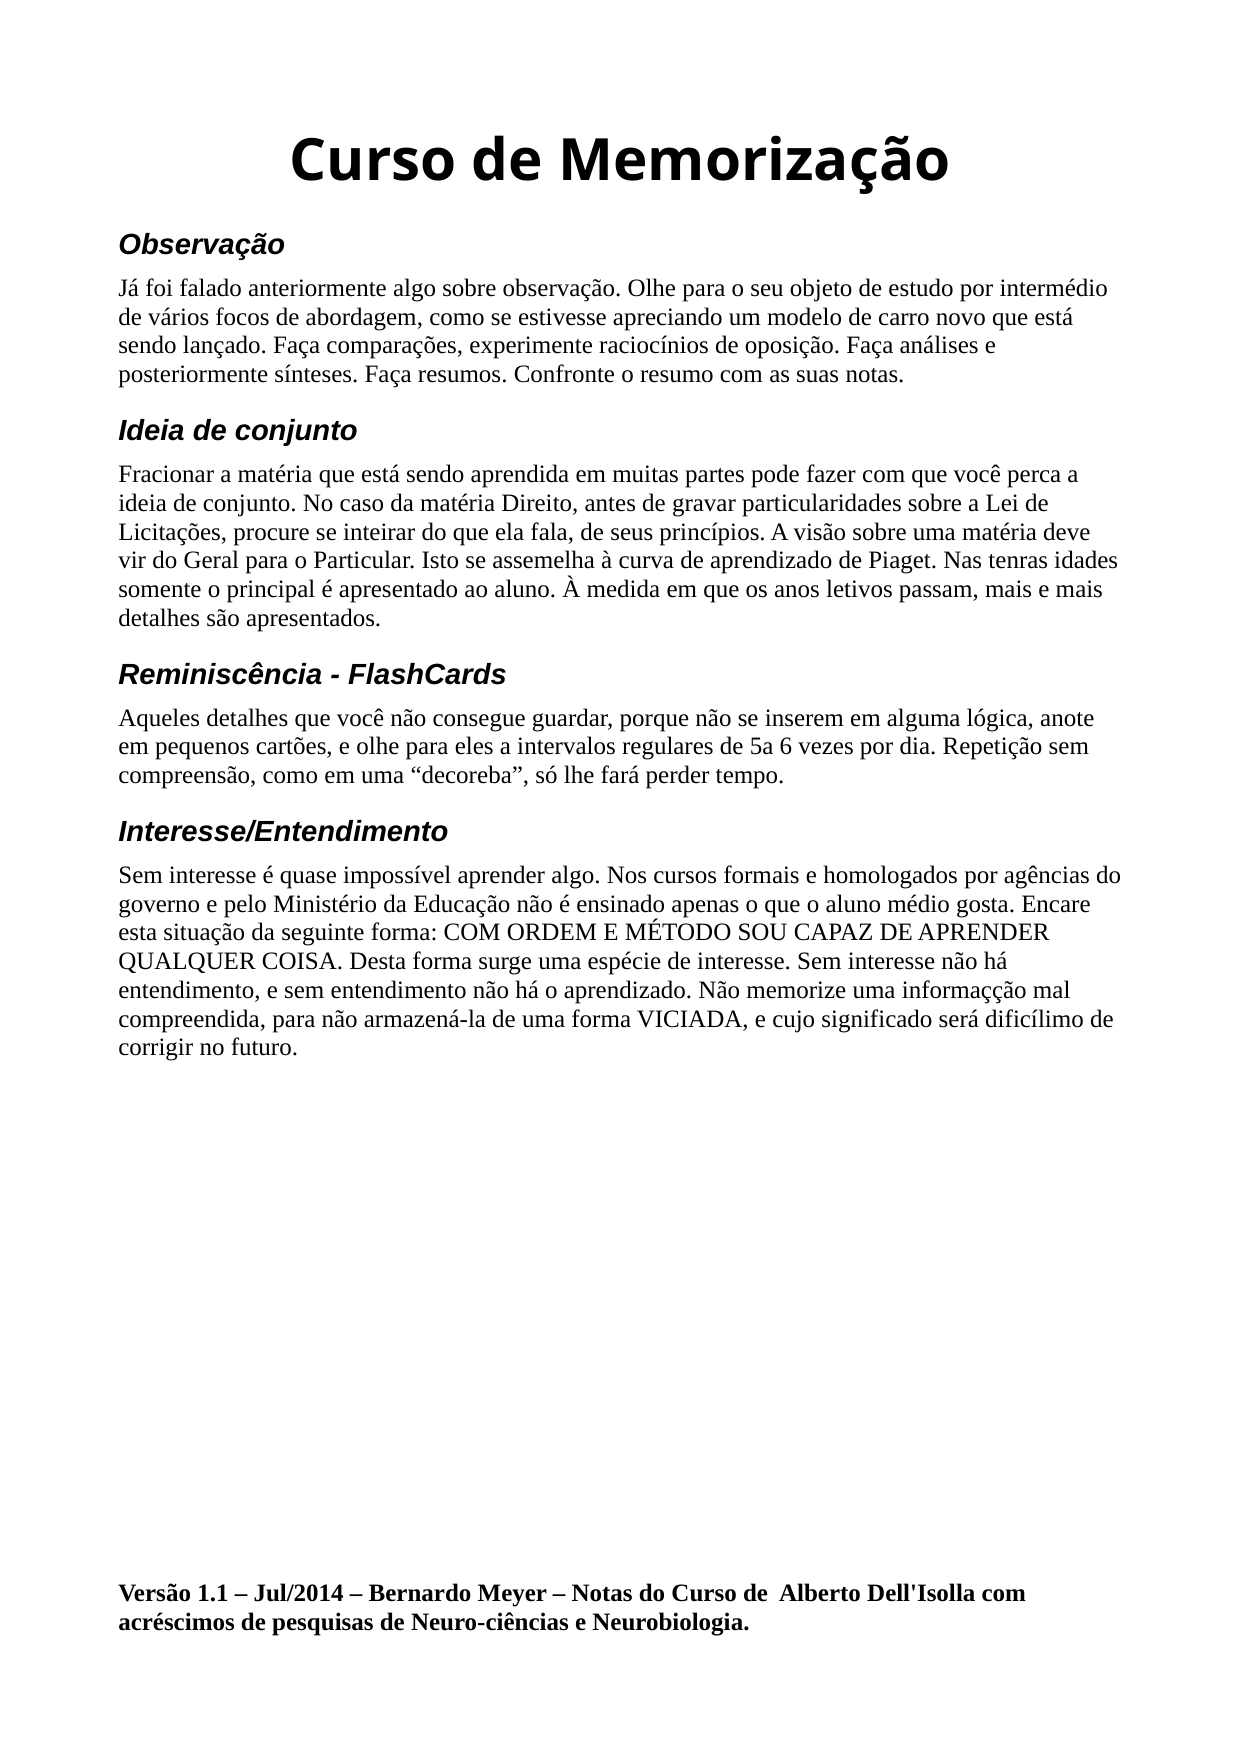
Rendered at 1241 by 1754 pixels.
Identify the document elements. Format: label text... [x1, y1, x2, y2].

text Sem interesse é quase impossível aprender algo. Nos cursos formais e homologados por agências do governo e pelo Ministério da Educação não é ensinado apenas o que o aluno médio gosta. Encare esta situação da seguinte forma: COM ORDEM E MÉTODO SOU CAPAZ DE APRENDER QUALQUER COISA. Desta forma surge uma espécie de interesse. Sem interesse não há entendimento, e sem entendimento não há o aprendizado. Não memorize uma informaçção mal compreendida, para não armazená-la de uma forma VICIADA, e cujo significado será dificílimo de corrigir no futuro. [118, 860, 1122, 1061]
subtitle Ideia de conjunto [118, 413, 1122, 447]
subtitle Observação [118, 227, 1122, 261]
subtitle Reminiscência - FlashCards [118, 657, 1122, 690]
text Aqueles detalhes que você não consegue guardar, porque não se inserem em alguma lógica, anote em pequenos cartões, e olhe para eles a intervalos regulares de 5a 6 vezes por dia. Repetição sem compreensão, como em uma “decoreba”, só lhe fará perder tempo. [118, 703, 1122, 789]
subtitle Interesse/Entendimento [118, 814, 1122, 847]
text Já foi falado anteriormente algo sobre observação. Olhe para o seu objeto de estudo por intermédio de vários focos de abordagem, como se estivesse apreciando um modelo de carro novo que está sendo lançado. Faça comparações, experimente raciocínios de oposição. Faça análises e posteriormente sínteses. Faça resumos. Confronte o resumo com as suas notas. [118, 273, 1122, 388]
text Fracionar a matéria que está sendo aprendida em muitas partes pode fazer com que você perca a ideia de conjunto. No caso da matéria Direito, antes de gravar particularidades sobre a Lei de Licitações, procure se inteirar do que ela fala, de seus princípios. A visão sobre uma matéria deve vir do Geral para o Particular. Isto se assemelha à curva de aprendizado de Piaget. Nas tenras idades somente o principal é apresentado ao aluno. À medida em que os anos letivos passam, mais e mais detalhes são apresentados. [118, 459, 1122, 632]
